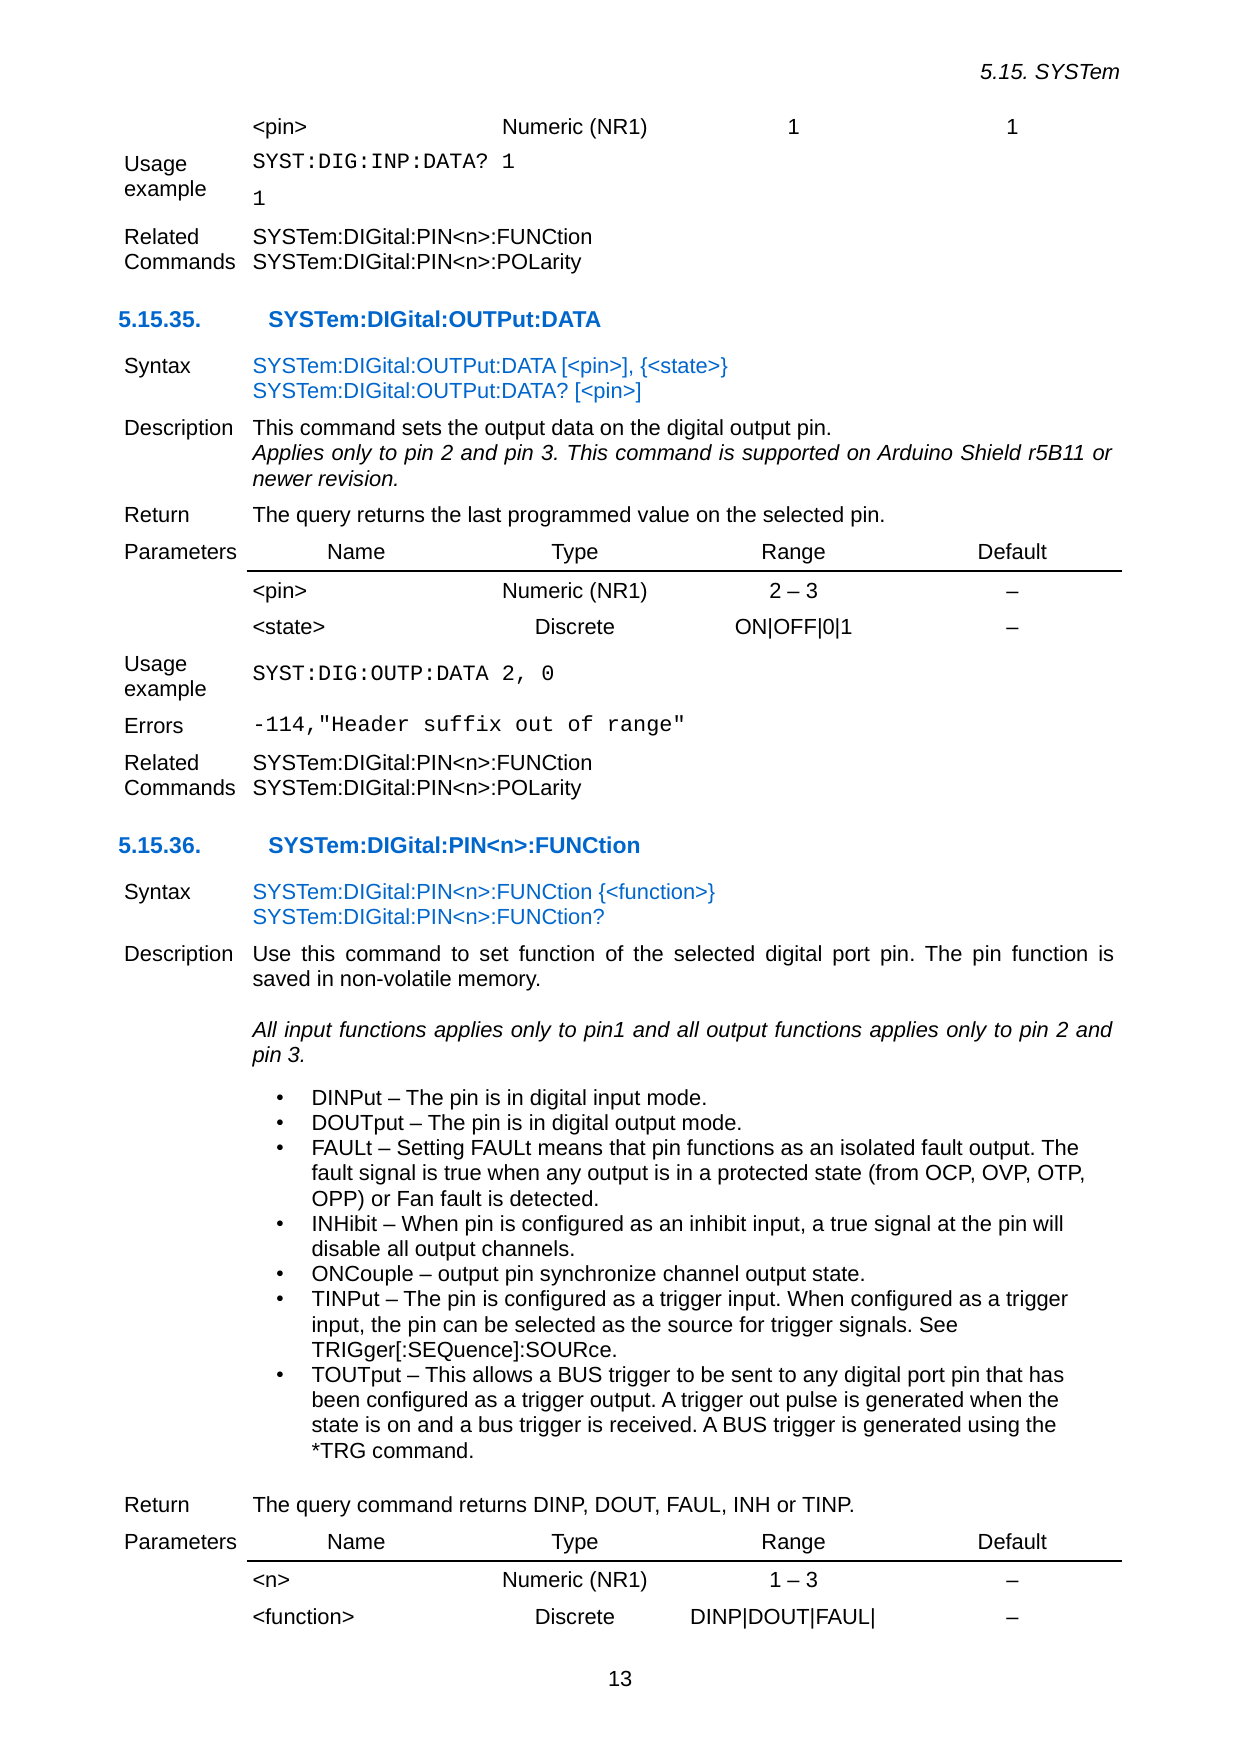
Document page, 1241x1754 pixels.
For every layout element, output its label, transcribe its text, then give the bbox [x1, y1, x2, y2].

table_cell Numeric (NR1) [465, 106, 684, 145]
table_cell <pin> [247, 572, 465, 608]
table_cell The query returns the last programmed value on the selected pin. [247, 496, 1122, 533]
table_cell Name [247, 533, 465, 570]
table_cell DINP|DOUT|FAUL| [684, 1598, 903, 1635]
table_cell The query command returns DINP, DOUT, FAUL, INH or TINP. [247, 1486, 1122, 1523]
table_cell SYSTem:DIGital:PIN<n>:FUNCtion SYSTem:DIGital:PIN<n>:POLarity [247, 744, 1122, 806]
table_cell ON|OFF|0|1 [684, 609, 903, 645]
table_cell -114,"Header suffix out of range" [247, 707, 1122, 744]
table_cell [118, 1598, 247, 1635]
table_cell Type [465, 533, 684, 570]
table_cell Discrete [465, 609, 684, 645]
table_cell 2 – 3 [684, 572, 903, 608]
table_cell <function> [247, 1598, 465, 1635]
table_cell Default [903, 1523, 1122, 1559]
table_cell – [903, 572, 1122, 608]
table_cell Name [247, 1523, 465, 1559]
table_cell 1 [684, 106, 903, 145]
table_cell [118, 609, 247, 645]
table_cell SYSTem:DIGital:PIN<n>:FUNCtion SYSTem:DIGital:PIN<n>:POLarity [247, 218, 1122, 280]
table_cell SYST:DIG:INP:DATA? 1 1 [247, 145, 1122, 218]
table_cell Range [684, 533, 903, 570]
table_cell Parameters [118, 533, 247, 608]
table_cell Related Commands [118, 744, 247, 806]
table_cell <pin> [247, 106, 465, 145]
table_cell Discrete [465, 1598, 684, 1635]
table_cell 1 – 3 [684, 1562, 903, 1598]
table_cell SYST:DIG:OUTP:DATA 2, 0 [247, 645, 1122, 707]
table_cell Return [118, 1486, 247, 1523]
table_cell Default [903, 533, 1122, 570]
table_cell Errors [118, 707, 247, 744]
table_cell – [903, 1598, 1122, 1635]
table_cell This command sets the output data on the digital output pin. Applies only to pin 2 and pin 3. This command is supported on Arduino Shield r5B11 or newer revision. [247, 409, 1122, 496]
table_cell Parameters [118, 1523, 247, 1598]
table_cell Use this command to set function of the selected digital port pin. The pin function is saved in non-volatile memory. All input functions applies only to pin1 and all output functions applies only to pin 2 and pin 3. DINPut – The pin is in digital input mode. DOUTput – The pin is in digital output mode. FAULt – Setting FAULt means that pin functions as an isolated fault output. The fault signal is true when any output is in a protected state (from OCP, OVP, OTP, OPP) or Fan fault is detected. INHibit – When pin is configured as an inhibit input, a true signal at the pin will disable all output channels. ONCouple – output pin synchronize channel output state. TINPut – The pin is configured as a trigger input. When configured as a trigger input, the pin can be selected as the source for trigger signals. See TRIGger[:SEQuence]:SOURce. TOUTput – This allows a BUS trigger to be sent to any digital port pin that has been configured as a trigger output. A trigger out pulse is generated when the state is on and a bus trigger is received. A BUS trigger is generated using the *TRG command. [247, 935, 1122, 1486]
table_cell <n> [247, 1562, 465, 1598]
table_cell Usage example [118, 145, 247, 218]
subtitle SYSTem:DIGital:PIN<n>:FUNCtion [118, 832, 1122, 858]
table_cell Type [465, 1523, 684, 1559]
table_header SYSTem:DIGital:PIN<n>:FUNCtion {<function>} SYSTem:DIGital:PIN<n>:FUNCtion? [247, 873, 1122, 935]
table_cell Return [118, 496, 247, 533]
subtitle SYSTem:DIGital:OUTPut:DATA [118, 306, 1122, 333]
table_cell Numeric (NR1) [465, 572, 684, 608]
table_cell – [903, 1562, 1122, 1598]
table_cell Description [118, 935, 247, 1486]
table_cell Range [684, 1523, 903, 1559]
table_header Syntax [118, 348, 247, 409]
table_cell Usage example [118, 645, 247, 707]
table_cell Numeric (NR1) [465, 1562, 684, 1598]
table_header SYSTem:DIGital:OUTPut:DATA [<pin>], {<state>} SYSTem:DIGital:OUTPut:DATA? [<pin>] [247, 348, 1122, 409]
table_cell – [903, 609, 1122, 645]
table_cell Related Commands [118, 218, 247, 280]
table_cell [118, 106, 247, 145]
table_header Syntax [118, 873, 247, 935]
table_cell Description [118, 409, 247, 496]
table_cell <state> [247, 609, 465, 645]
table_cell 1 [903, 106, 1122, 145]
